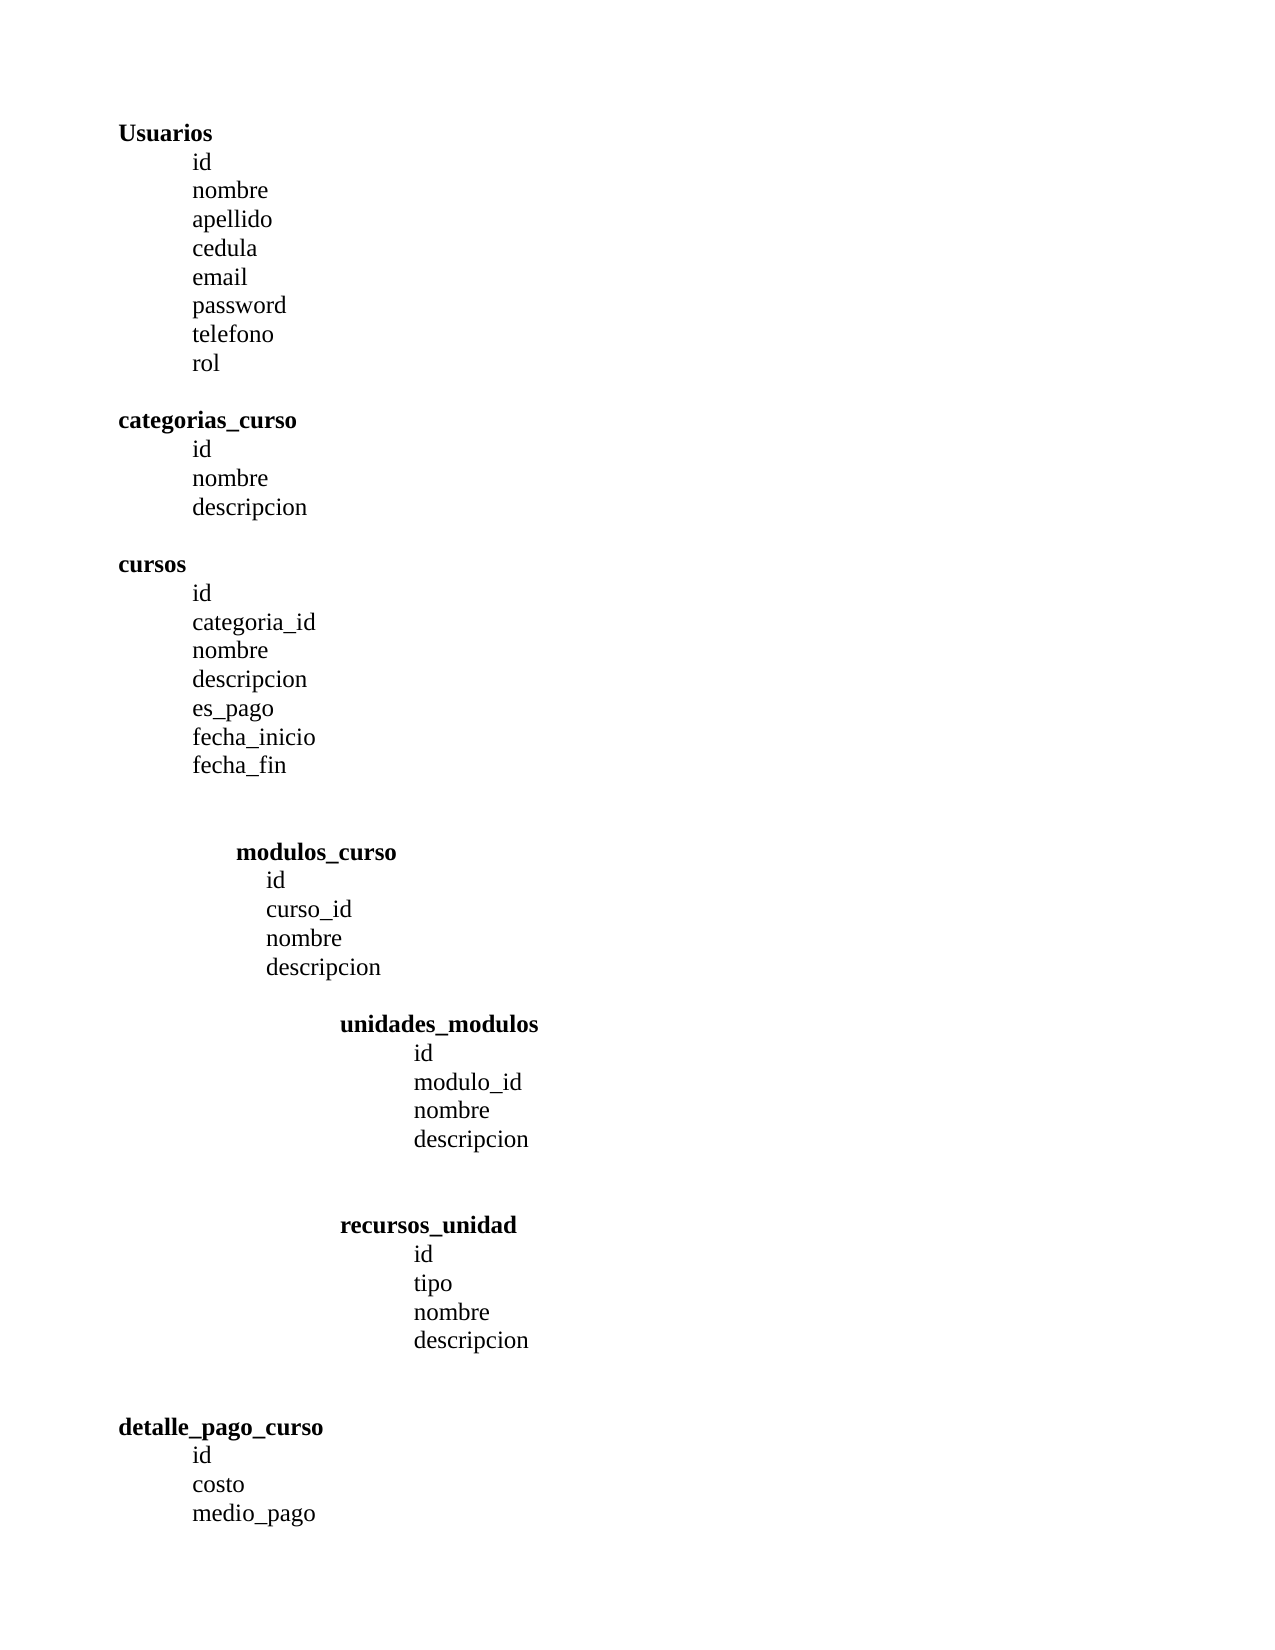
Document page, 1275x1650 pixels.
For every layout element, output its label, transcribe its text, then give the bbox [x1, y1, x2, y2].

text nombre [118, 1096, 1157, 1124]
text nombre [118, 636, 1157, 664]
text nombre [118, 463, 1157, 492]
text costo [118, 1469, 1157, 1498]
text nombre [118, 176, 1157, 204]
text curso_id [118, 894, 1157, 923]
text descripcion [118, 952, 1157, 981]
text fecha_inicio [118, 722, 1157, 751]
text id [118, 434, 1157, 463]
text id [118, 1441, 1157, 1469]
text categorias_curso [118, 406, 1157, 434]
text id [118, 1038, 1157, 1067]
text id [118, 147, 1157, 176]
text cedula [118, 233, 1157, 262]
text unidades_modulos [118, 1009, 1157, 1038]
text cursos [118, 549, 1157, 578]
text email [118, 262, 1157, 291]
text es_pago [118, 693, 1157, 722]
text apellido [118, 204, 1157, 233]
text nombre [118, 1297, 1157, 1326]
text tipo [118, 1268, 1157, 1297]
text rol [118, 348, 1157, 377]
text modulo_id [118, 1067, 1157, 1096]
text modulos_curso [118, 837, 1157, 866]
text Usuarios [118, 118, 1157, 147]
text categoria_id [118, 607, 1157, 636]
text recursos_unidad [118, 1211, 1157, 1239]
text id [118, 578, 1157, 607]
text nombre [118, 923, 1157, 952]
text descripcion [118, 664, 1157, 693]
text descripcion [118, 1124, 1157, 1153]
text telefono [118, 319, 1157, 348]
text id [118, 1239, 1157, 1268]
text detalle_pago_curso [118, 1412, 1157, 1441]
text id [118, 866, 1157, 894]
text descripcion [118, 1326, 1157, 1354]
text descripcion [118, 492, 1157, 521]
text medio_pago [118, 1498, 1157, 1527]
text password [118, 291, 1157, 319]
text fecha_fin [118, 751, 1157, 779]
